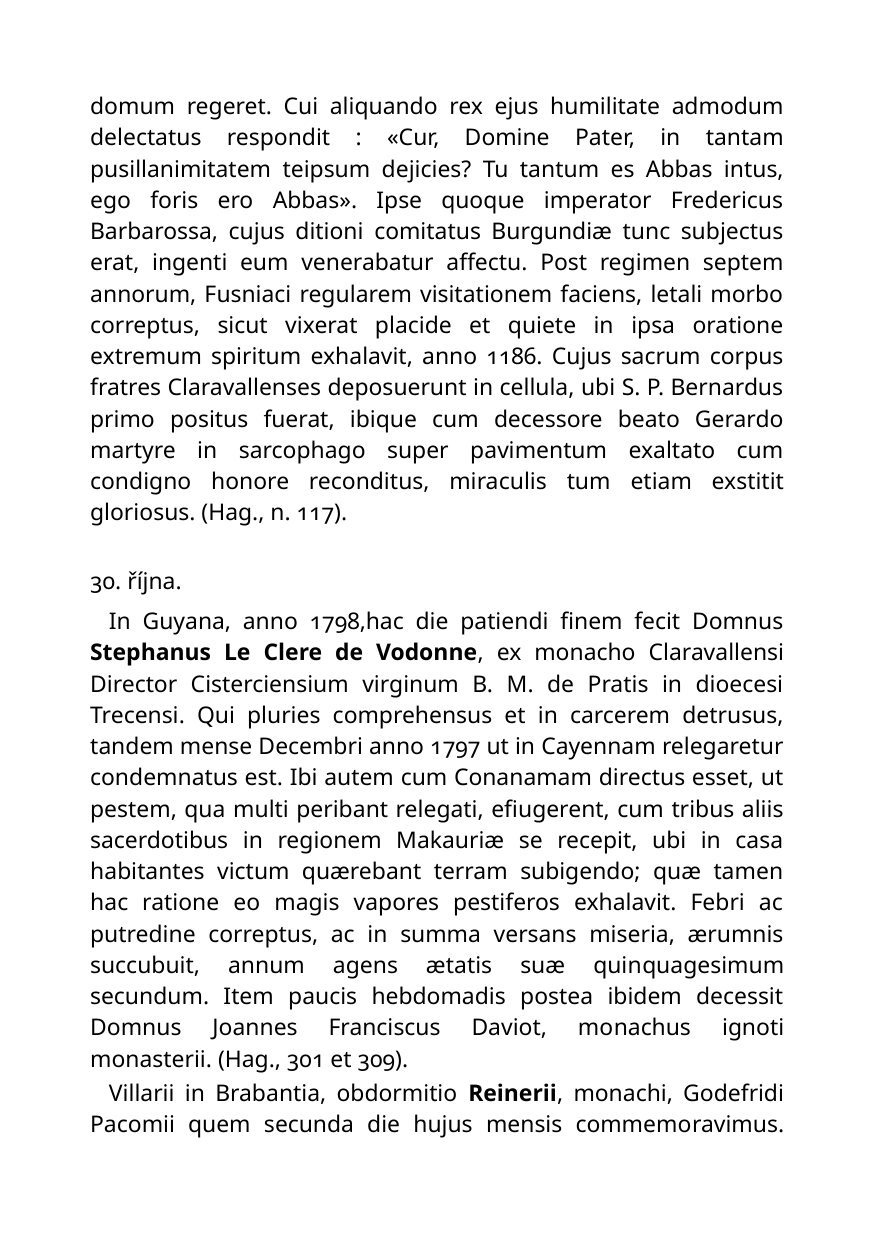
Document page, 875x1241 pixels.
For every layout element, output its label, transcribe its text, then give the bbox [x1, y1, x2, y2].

text Villarii in Brabantia, obdormitio Reinerii, monachi, Godefridi Pacomii quem secunda die hujus mensis commemo­ravimus. [90, 1077, 784, 1139]
text In Guyana, anno 1798,hac die patiendi finem fecit Domnus Stephanus Le Clere de Vodonne, ex monacho Claravallensi Director Cisterciensium virginum B. M. de Pratis in dioecesi Trecensi. Qui pluries comprehensus et in carcerem detrusus, tandem mense Decembri anno 1797 ut in Cayennam relegaretur condemnatus est. Ibi autem cum Conanamam directus esset, ut pestem, qua multi peribant relegati, efiugerent, cum tribus aliis sacerdotibus in regionem Makauriæ se recepit, ubi in casa habitantes victum quærebant terram subigendo; quæ tamen hac ratione eo magis vapores pestiferos exhalavit. Febri ac putredine correptus, ac in summa versans miseria, ærumnis succubuit, annum agens ætatis suæ quin­quagesimum secundum. Item paucis hebdomadis postea ibidem decessit Domnus Joannes Franciscus Daviot, mo­nachus ignoti monasterii. (Hag., 301 et 309). [90, 605, 784, 1074]
text domum regeret. Cui aliquando rex ejus humilitate admodum delectatus respondit : «Cur, Domine Pater, in tantam pusillanimitatem teipsum dejicies? Tu tantum es Abbas intus, ego foris ero Abbas». Ipse quoque imperator Fredericus Barbarossa, cujus ditioni comitatus Burgundiæ tunc subjectus erat, ingenti eum venerabatur affectu. Post regimen septem annorum, Fusniaci regularem visitationem faciens, letali morbo correptus, sicut vixerat placide et quiete in ipsa oratione extremum spiritum exhalavit, anno 1186. Cujus sacrum corpus fratres Claravallenses deposuerunt in cellula, ubi S. P. Bernardus primo positus fuerat, ibique cum decessore beato Gerardo martyre in sarcophago super pavimentum exaltato cum condigno honore reconditus, mira­culis tum etiam exstitit gloriosus. (Hag., n. 117). [90, 90, 784, 527]
text 30. října. [90, 565, 784, 596]
